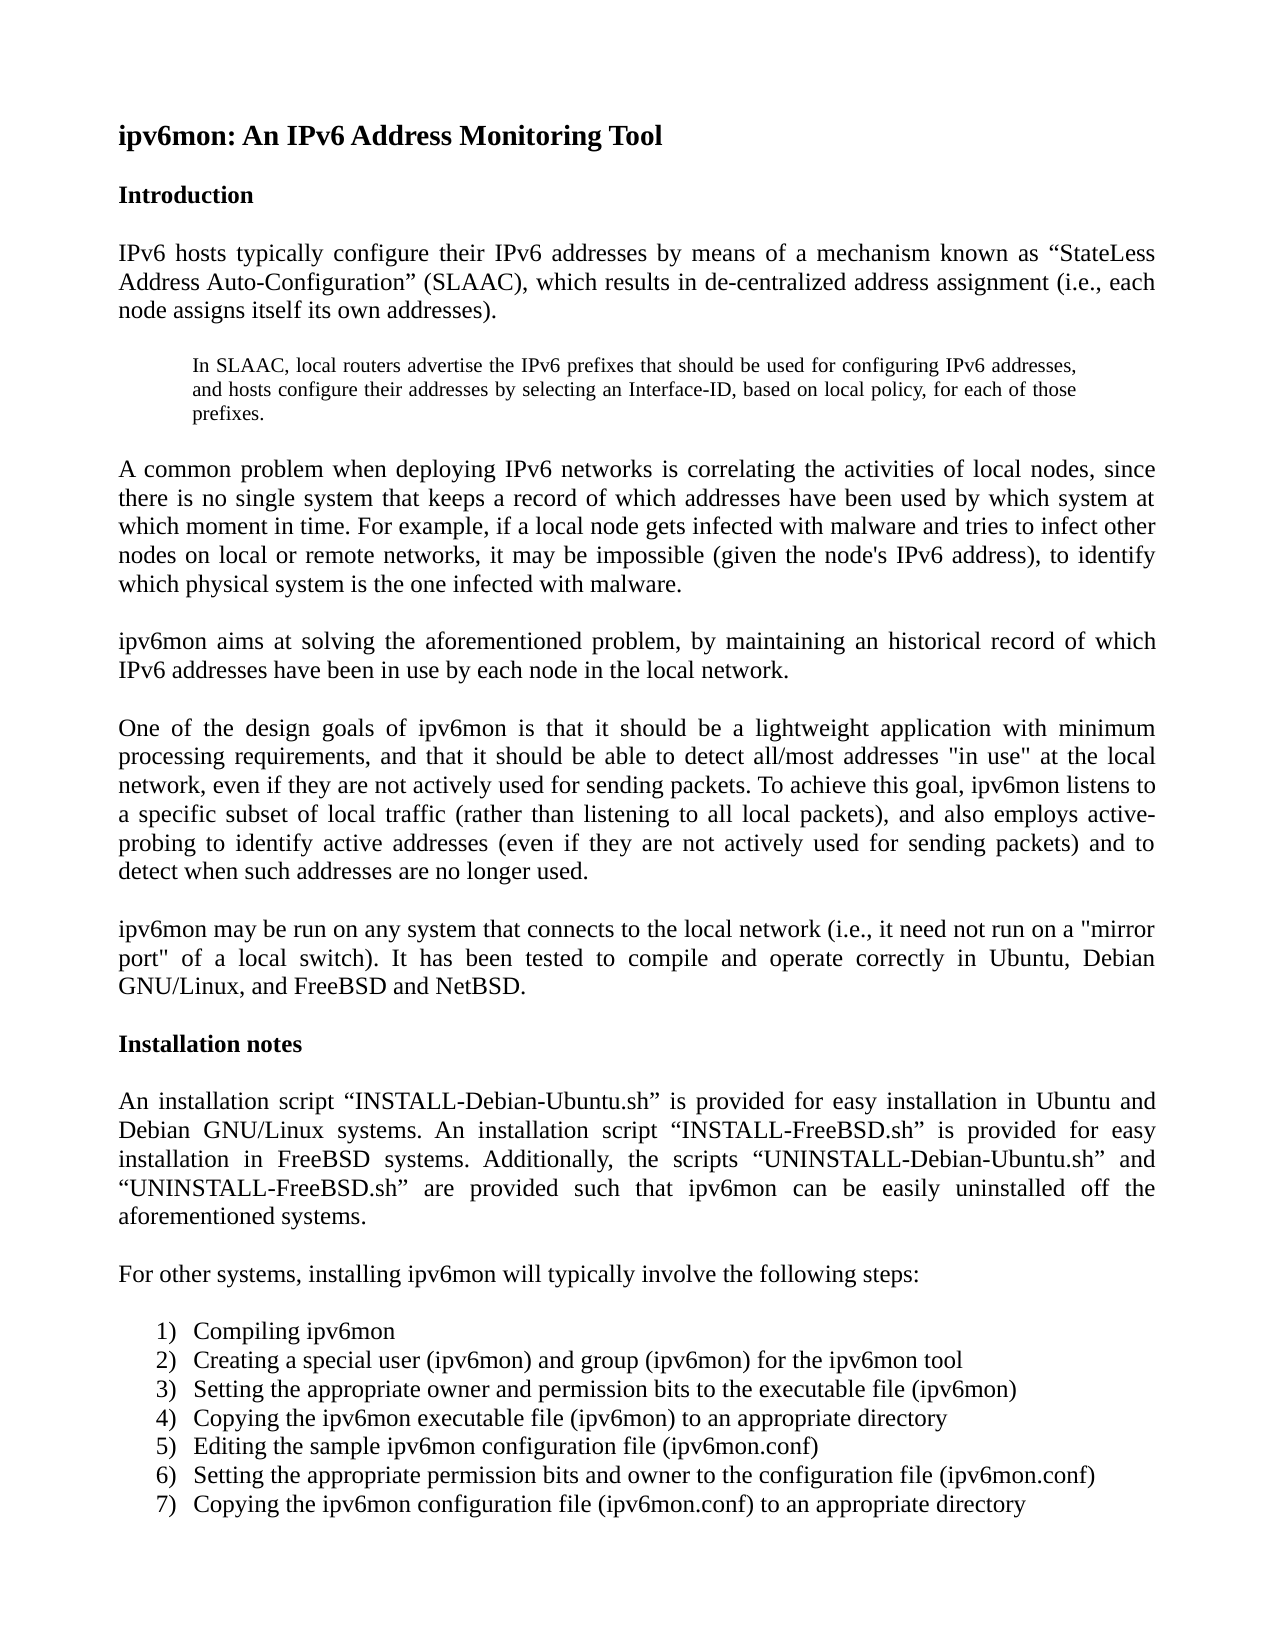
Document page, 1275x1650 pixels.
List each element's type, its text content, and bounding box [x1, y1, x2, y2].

text Introduction [118, 180, 1157, 209]
text One of the design goals of ipv6mon is that it should be a lightweight application with minimum processing requirements, and that it should be able to detect all/most addresses "in use" at the local network, even if they are not actively used for sending packets. To achieve this goal, ipv6mon listens to a specific subset of local traffic (rather than listening to all local packets), and also employs active-probing to identify active addresses (even if they are not actively used for sending packets) and to detect when such addresses are no longer used. [118, 713, 1157, 885]
list Editing the sample ipv6mon configuration file (ipv6mon.conf) [156, 1431, 1157, 1460]
list Copying the ipv6mon executable file (ipv6mon) to an appropriate directory [156, 1403, 1157, 1431]
text For other systems, installing ipv6mon will typically involve the following steps: [118, 1259, 1157, 1288]
text A common problem when deploying IPv6 networks is correlating the activities of local nodes, since there is no single system that keeps a record of which addresses have been used by which system at which moment in time. For example, if a local node gets infected with malware and tries to infect other nodes on local or remote networks, it may be impossible (given the node's IPv6 address), to identify which physical system is the one infected with malware. [118, 454, 1157, 598]
list Copying the ipv6mon configuration file (ipv6mon.conf) to an appropriate directory [156, 1489, 1157, 1518]
list Setting the appropriate permission bits and owner to the configuration file (ipv6mon.conf) [156, 1460, 1157, 1489]
text ipv6mon aims at solving the aforementioned problem, by maintaining an historical record of which IPv6 addresses have been in use by each node in the local network. [118, 626, 1157, 684]
text In SLAAC, local routers advertise the IPv6 prefixes that should be used for configuring IPv6 addresses, and hosts configure their addresses by selecting an Interface-ID, based on local policy, for each of those prefixes. [192, 353, 1077, 425]
list Creating a special user (ipv6mon) and group (ipv6mon) for the ipv6mon tool [156, 1345, 1157, 1374]
text An installation script “INSTALL-Debian-Ubuntu.sh” is provided for easy installation in Ubuntu and Debian GNU/Linux systems. An installation script “INSTALL-FreeBSD.sh” is provided for easy installation in FreeBSD systems. Additionally, the scripts “UNINSTALL-Debian-Ubuntu.sh” and “UNINSTALL-FreeBSD.sh” are provided such that ipv6mon can be easily uninstalled off the aforementioned systems. [118, 1086, 1157, 1230]
text ipv6mon: An IPv6 Address Monitoring Tool [118, 118, 1157, 152]
text ipv6mon may be run on any system that connects to the local network (i.e., it need not run on a "mirror port" of a local switch). It has been tested to compile and operate correctly in Ubuntu, Debian GNU/Linux, and FreeBSD and NetBSD. [118, 914, 1157, 1000]
text IPv6 hosts typically configure their IPv6 addresses by means of a mechanism known as “StateLess Address Auto-Configuration” (SLAAC), which results in de-centralized address assignment (i.e., each node assigns itself its own addresses). [118, 238, 1157, 324]
list Setting the appropriate owner and permission bits to the executable file (ipv6mon) [156, 1374, 1157, 1403]
text Installation notes [118, 1029, 1157, 1058]
list Compiling ipv6mon [156, 1316, 1157, 1345]
